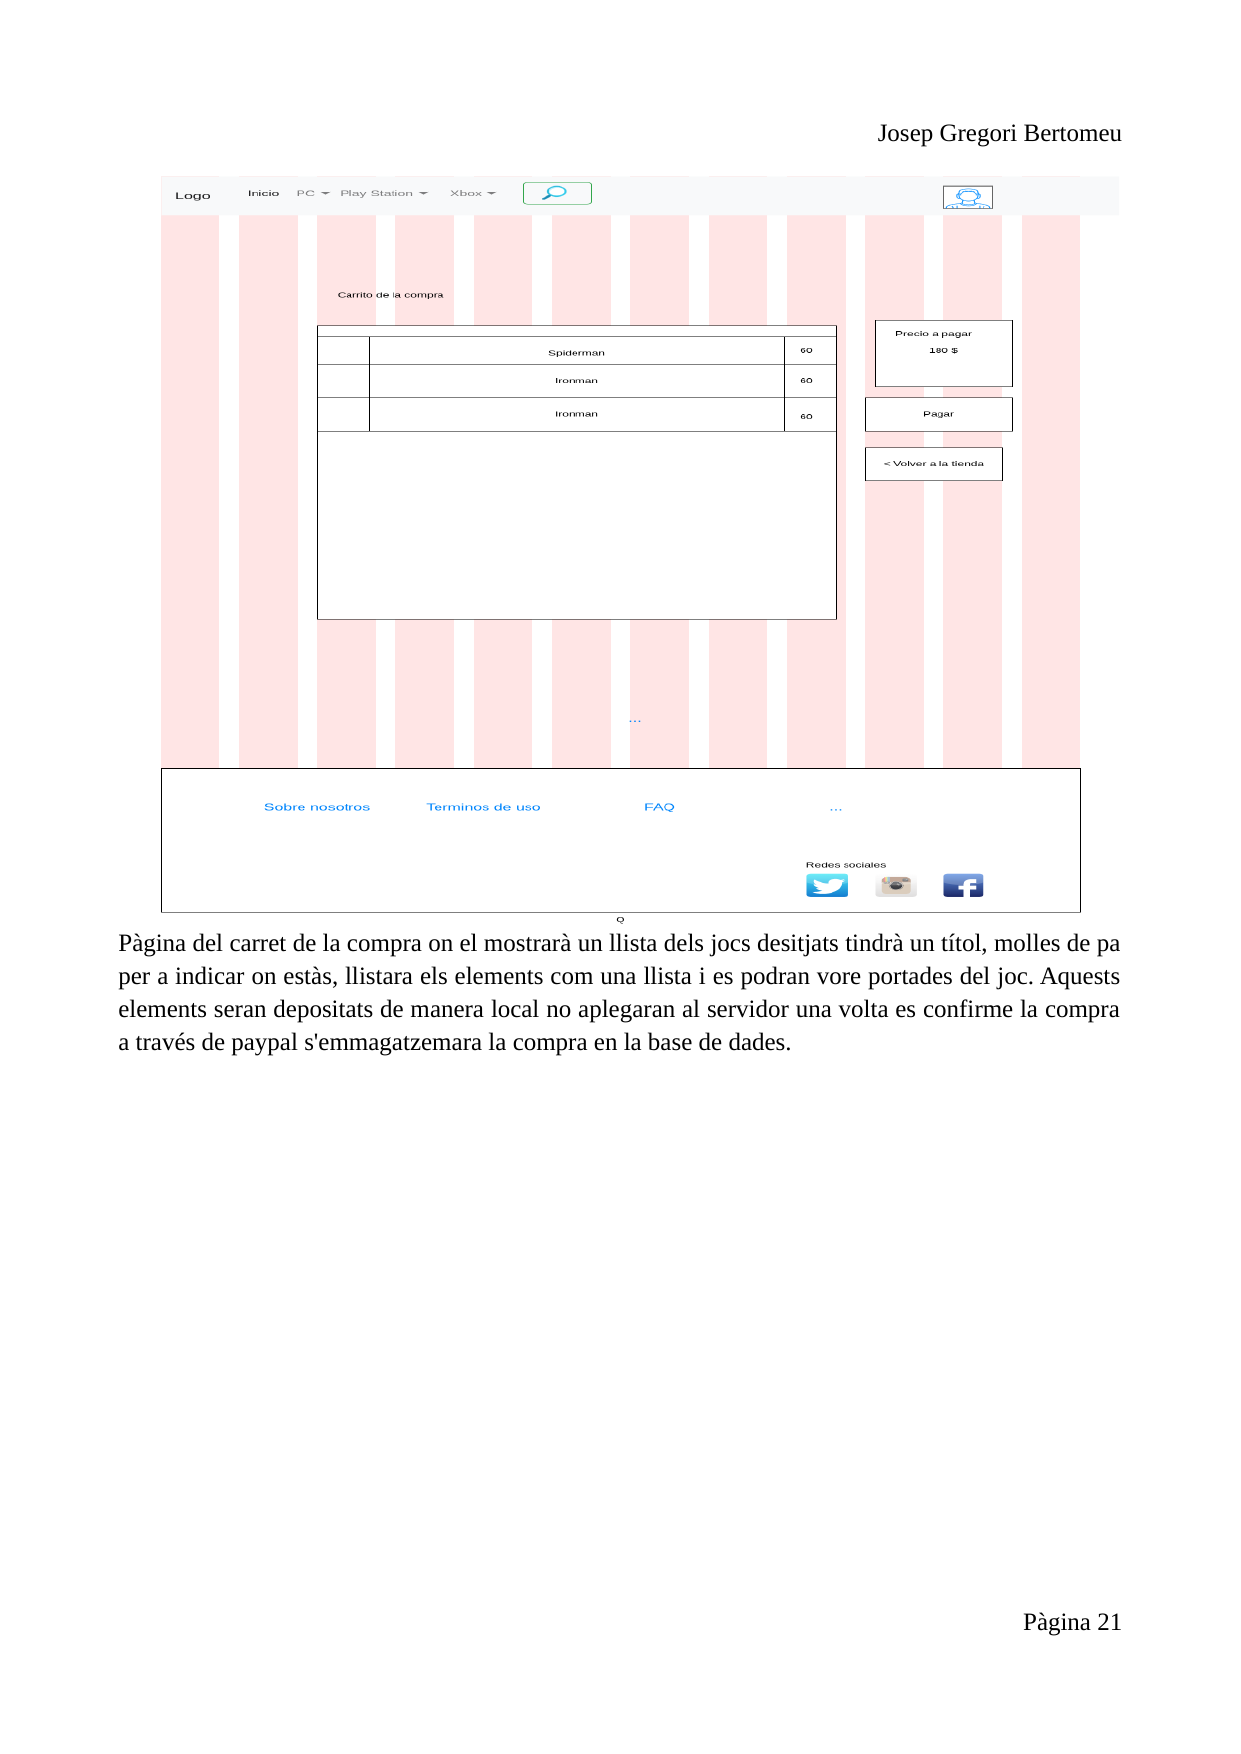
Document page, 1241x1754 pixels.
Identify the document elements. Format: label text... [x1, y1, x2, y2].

picture [121, 176, 1120, 924]
text Pàgina del carret de la compra on el mostrarà un llista dels jocs desitjats tindrà un títol, molles de pa per a indicar on estàs, llistara els elements com una llista i es podran vore portades del joc. Aquests elements seran depositats de manera local no aplegaran al servidor una volta es confirme la compra a través de paypal s'emmagatzemara la compra en la base de dades. [118, 176, 1122, 1056]
